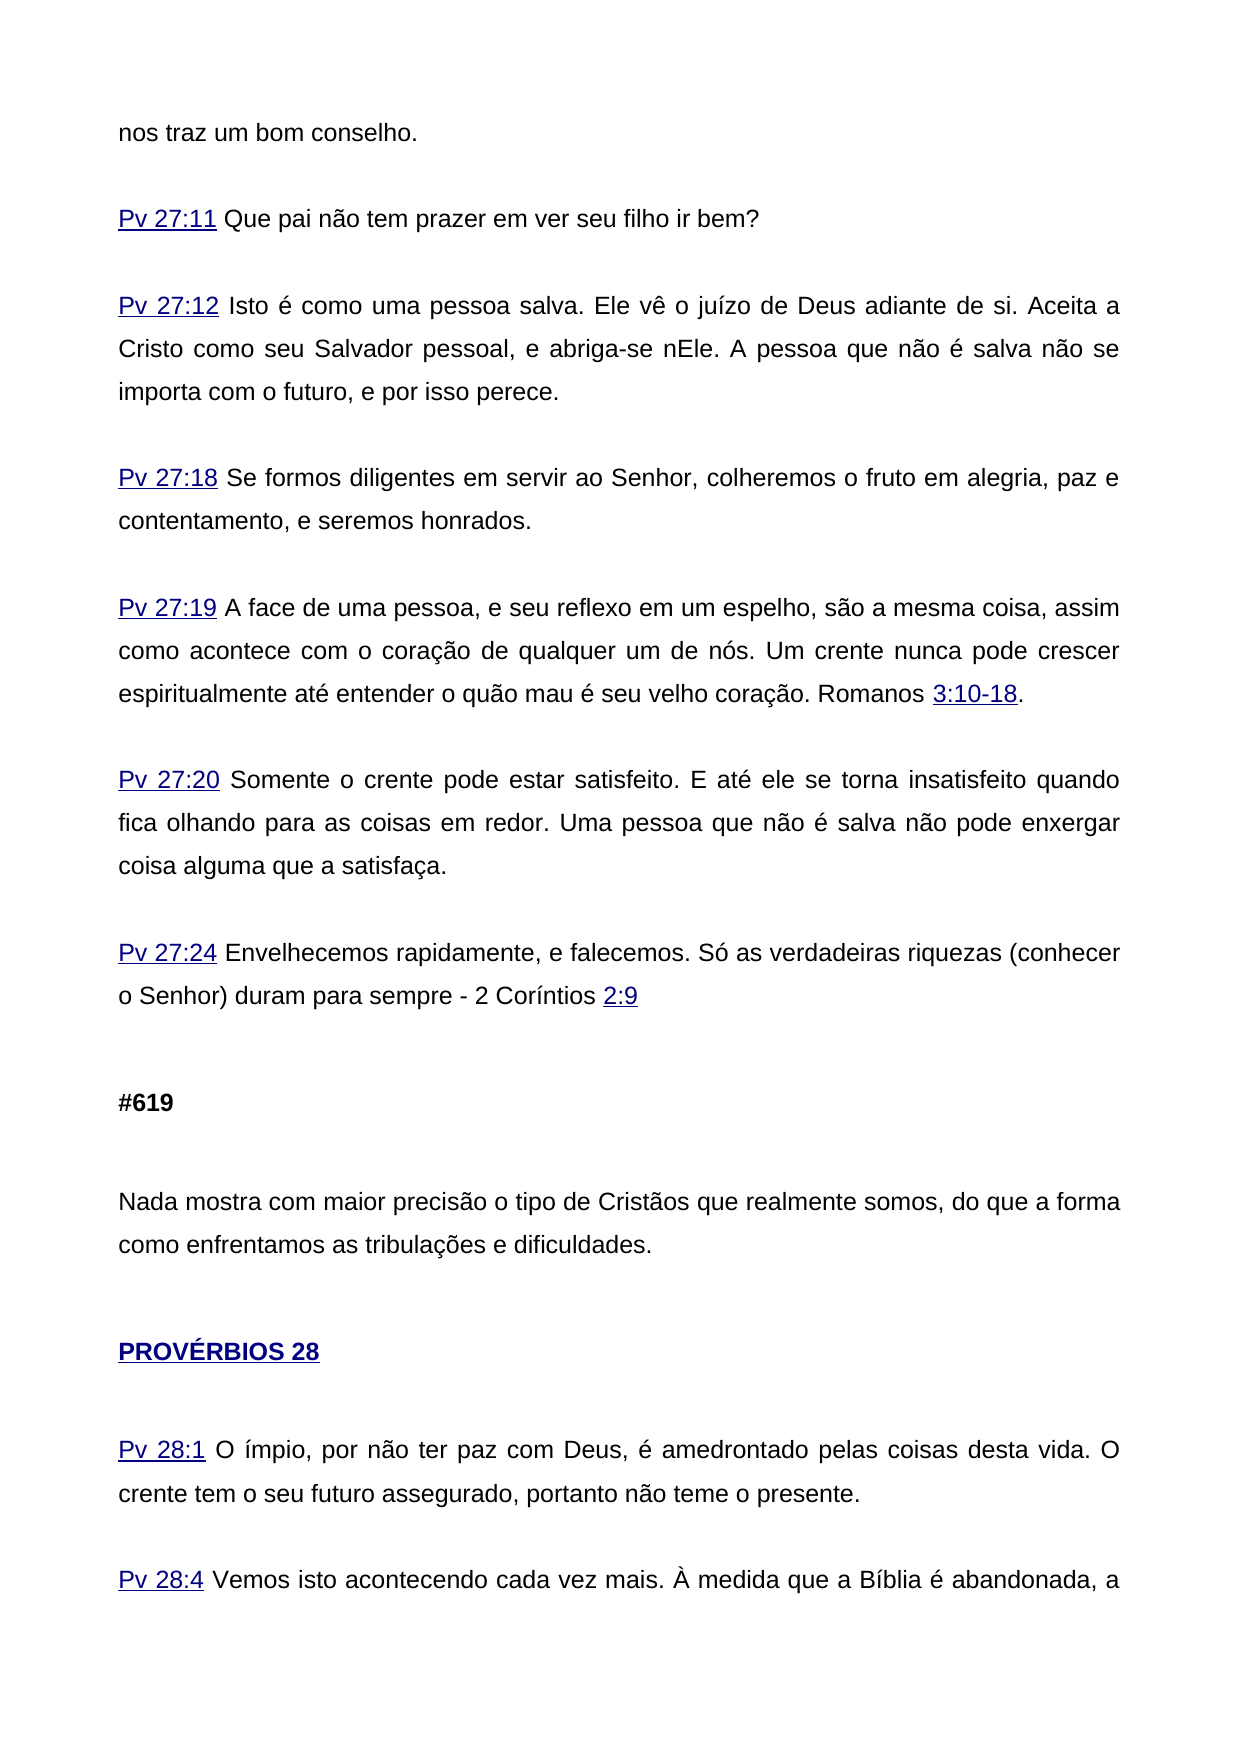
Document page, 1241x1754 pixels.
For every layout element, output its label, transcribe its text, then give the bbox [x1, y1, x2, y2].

text nos traz um bom conselho. [118, 118, 1122, 147]
text Pv 27:19 A face de uma pessoa, e seu reflexo em um espelho, são a mesma coisa, assim como acontece com o coração de qualquer um de nós. Um crente nunca pode crescer espiritualmente até entender o quão mau é seu velho coração. Romanos 3:10-18. [118, 592, 1122, 707]
text Pv 28:1 O ímpio, por não ter paz com Deus, é amedrontado pelas coisas desta vida. O crente tem o seu futuro assegurado, portanto não teme o presente. [118, 1435, 1122, 1507]
text Pv 28:4 Vemos isto acontecendo cada vez mais. À medida que a Bíblia é abandonada, a [118, 1565, 1122, 1593]
subtitle #619 [118, 1088, 1122, 1116]
subtitle PROVÉRBIOS 28 [118, 1337, 1122, 1365]
text Pv 27:24 Envelhecemos rapidamente, e falecemos. Só as verdadeiras riquezas (conhecer o Senhor) duram para sempre - 2 Coríntios 2:9 [118, 937, 1122, 1009]
text Pv 27:11 Que pai não tem prazer em ver seu filho ir bem? [118, 204, 1122, 233]
text Nada mostra com maior precisão o tipo de Cristãos que realmente somos, do que a forma como enfrentamos as tribulações e dificuldades. [118, 1186, 1122, 1258]
text Pv 27:20 Somente o crente pode estar satisfeito. E até ele se torna insatisfeito quando fica olhando para as coisas em redor. Uma pessoa que não é salva não pode enxergar coisa alguma que a satisfaça. [118, 765, 1122, 880]
text Pv 27:12 Isto é como uma pessoa salva. Ele vê o juízo de Deus adiante de si. Aceita a Cristo como seu Salvador pessoal, e abriga-se nEle. A pessoa que não é salva não se importa com o futuro, e por isso perece. [118, 291, 1122, 406]
text Pv 27:18 Se formos diligentes em servir ao Senhor, colheremos o fruto em alegria, paz e contentamento, e seremos honrados. [118, 463, 1122, 535]
